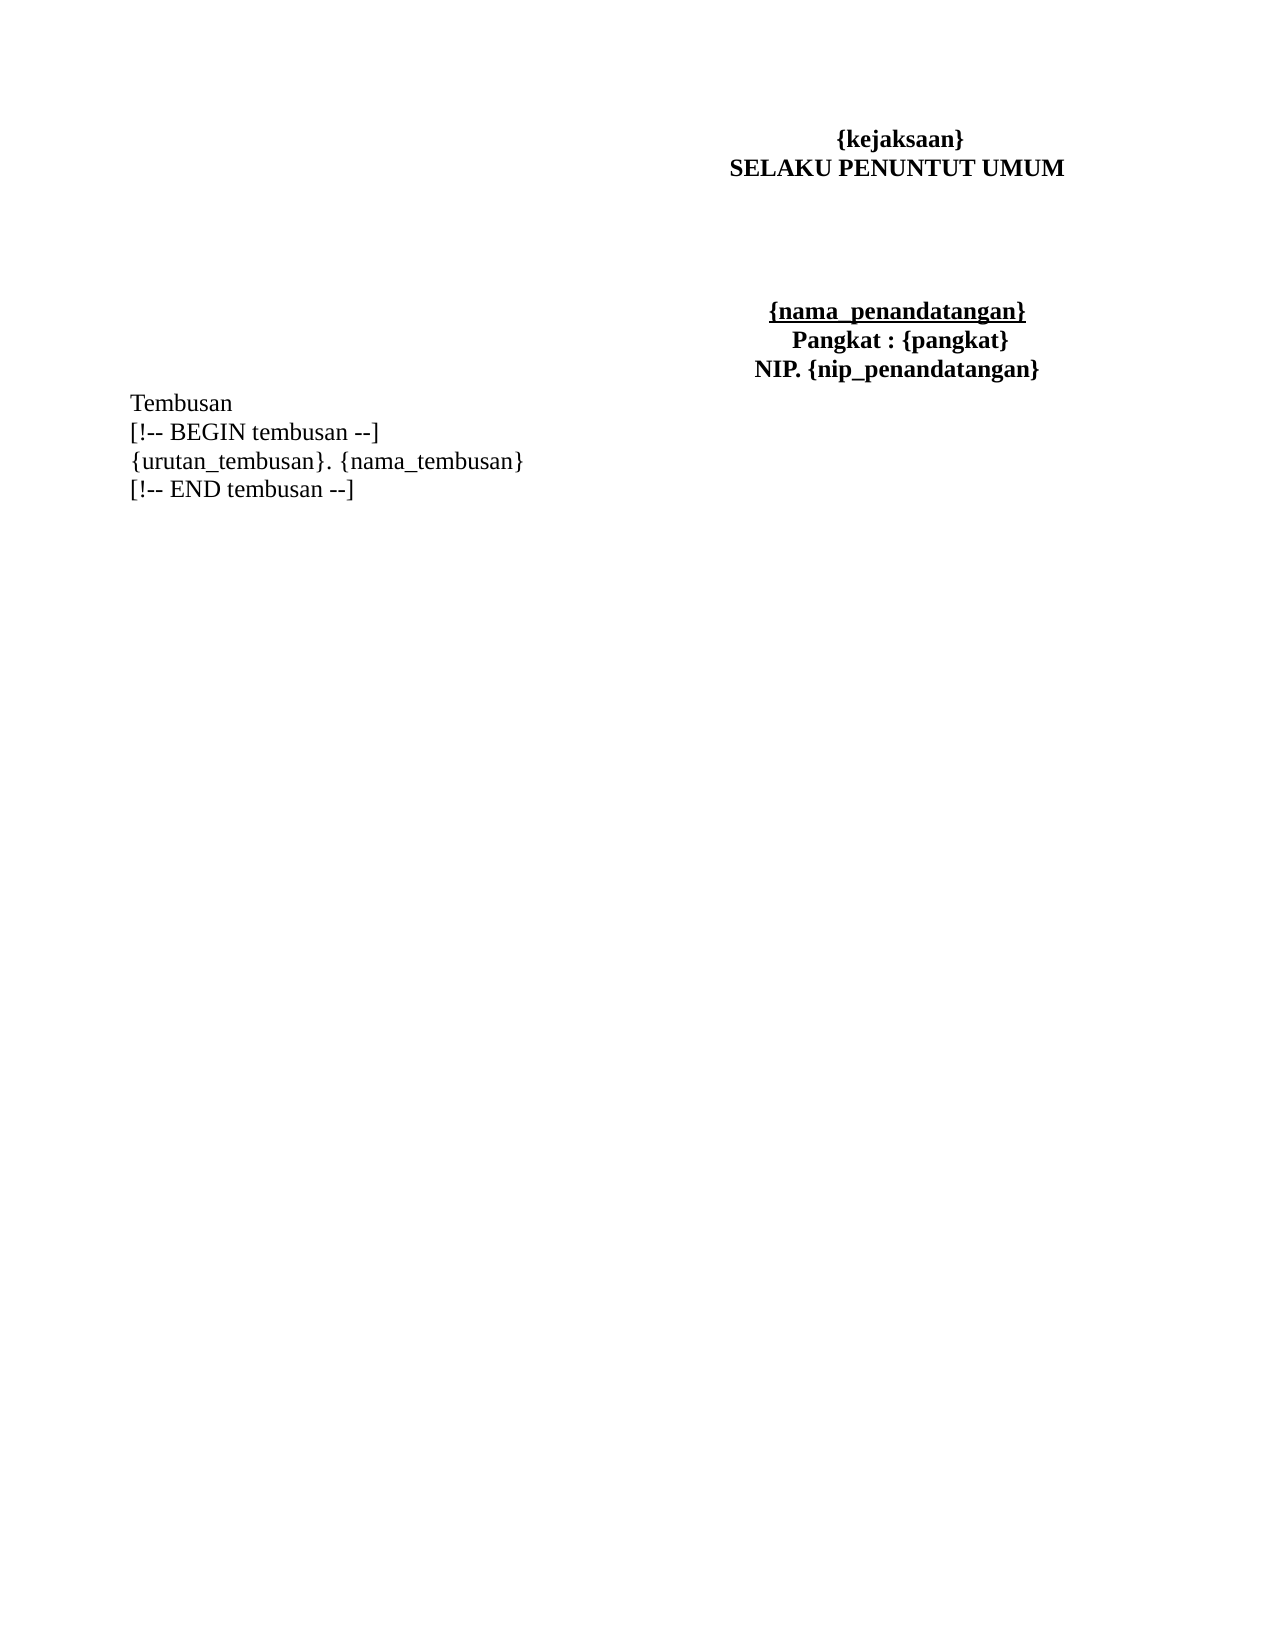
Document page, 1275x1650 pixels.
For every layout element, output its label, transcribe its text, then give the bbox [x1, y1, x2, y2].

text [!-- BEGIN tembusan --] [130, 417, 1157, 446]
table_header {kejaksaan} SELAKU PENUNTUT UMUM {nama_penandatangan} Pangkat : {pangkat} NIP. {nip_penandatangan} [638, 118, 1157, 388]
text {urutan_tembusan}. {nama_tembusan} [130, 446, 1157, 474]
table_header [118, 118, 637, 388]
text [!-- END tembusan --] [130, 474, 1157, 503]
text Tembusan [130, 388, 1157, 417]
